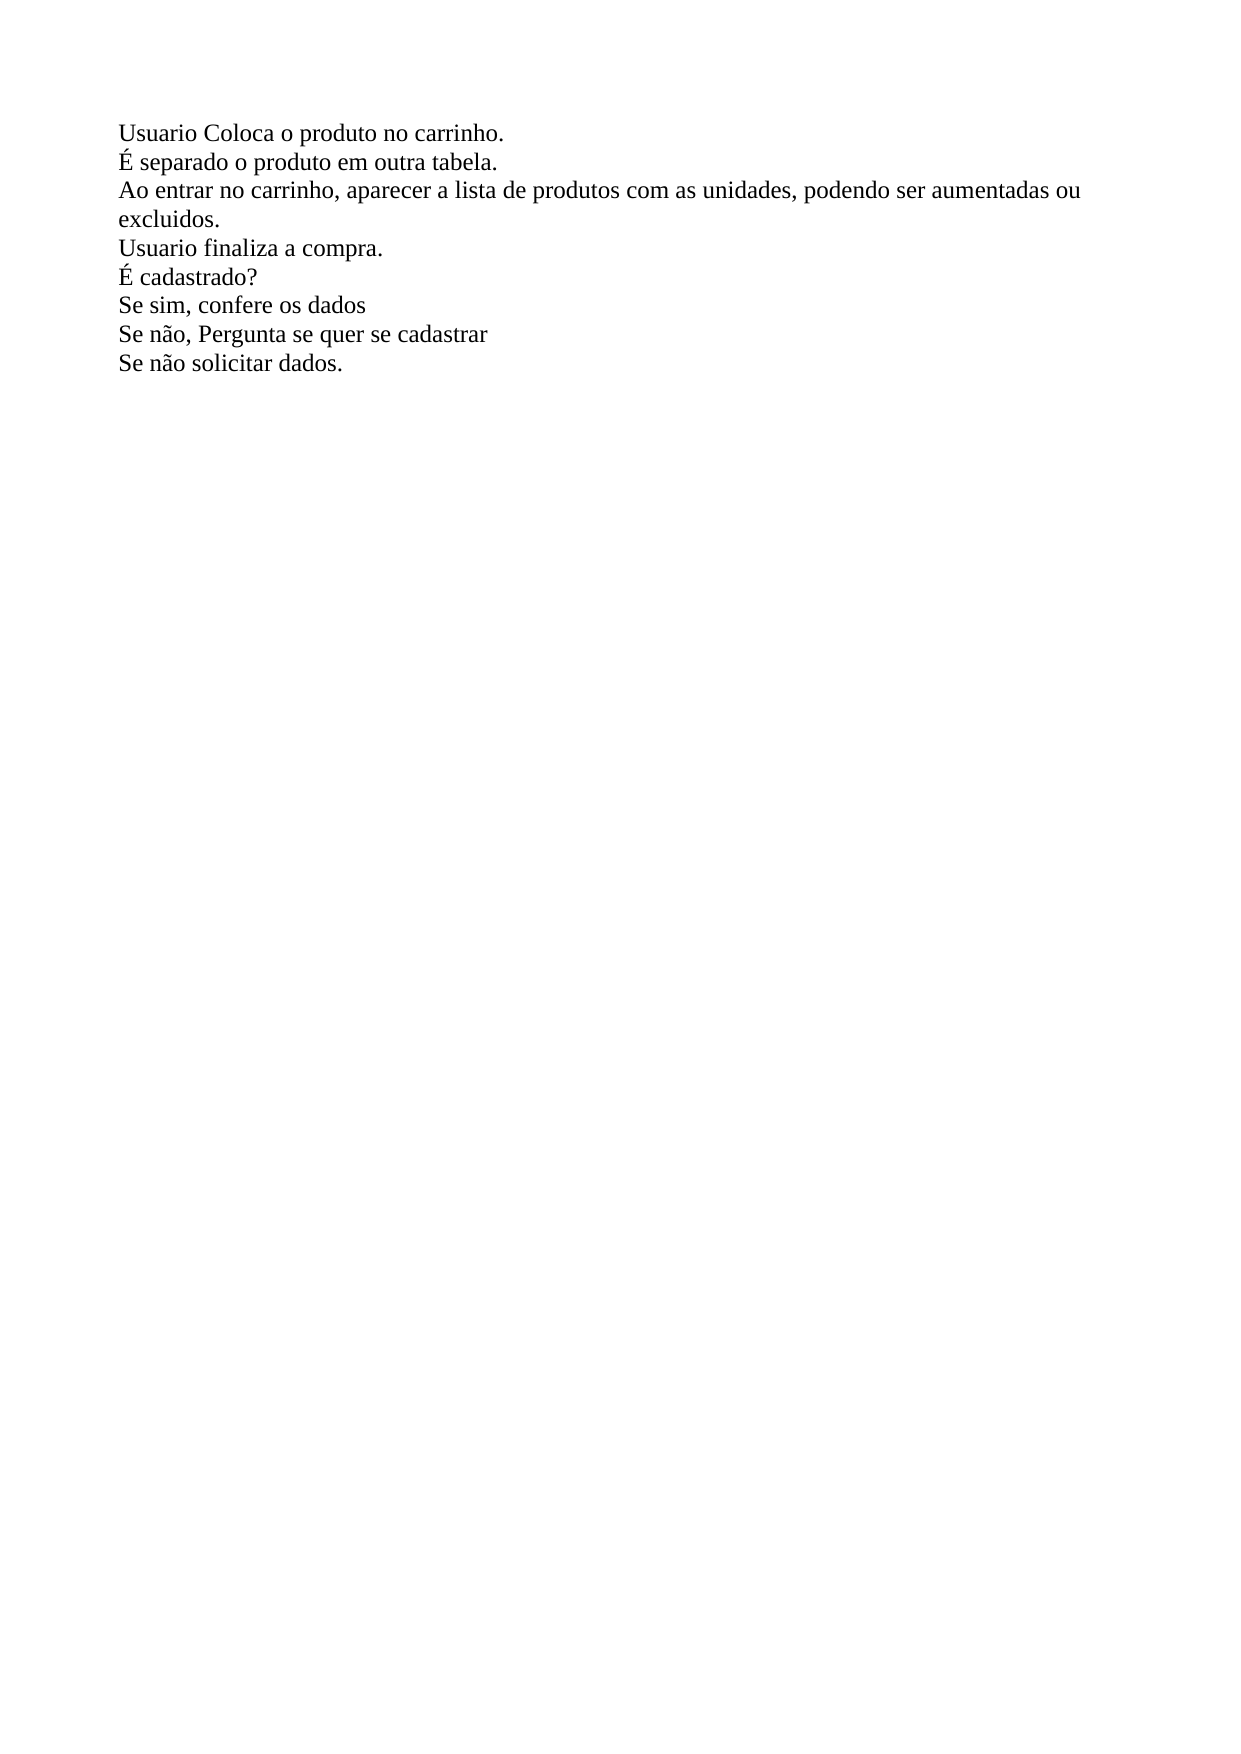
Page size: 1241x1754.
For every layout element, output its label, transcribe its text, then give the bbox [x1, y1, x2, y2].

text Se não, Pergunta se quer se cadastrar [118, 319, 1122, 348]
text É cadastrado? Se sim, confere os dados [118, 262, 1122, 319]
text Se não solicitar dados. [118, 348, 1122, 377]
text Usuario Coloca o produto no carrinho. [118, 118, 1122, 147]
text Ao entrar no carrinho, aparecer a lista de produtos com as unidades, podendo ser aumentadas ou excluidos. [118, 176, 1122, 233]
text Usuario finaliza a compra. [118, 233, 1122, 262]
text É separado o produto em outra tabela. [118, 147, 1122, 176]
